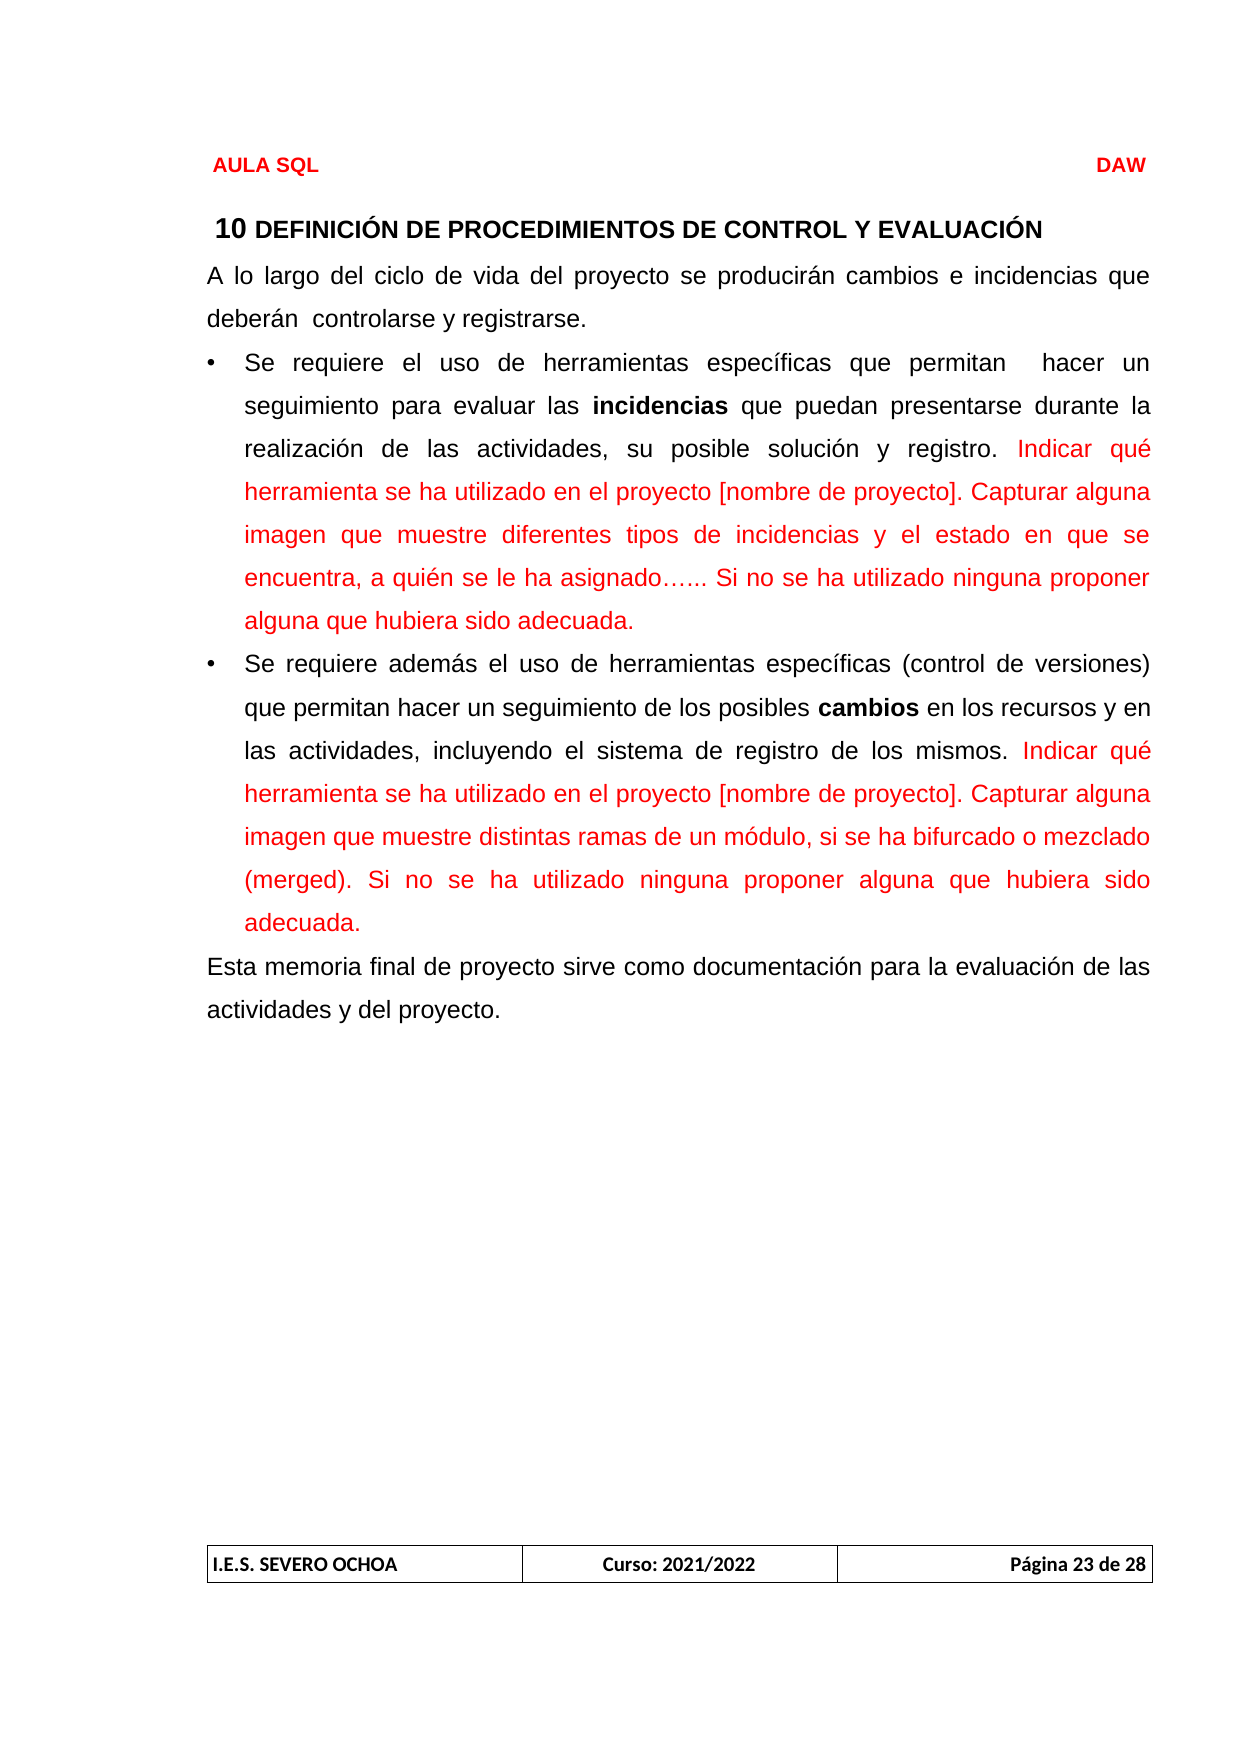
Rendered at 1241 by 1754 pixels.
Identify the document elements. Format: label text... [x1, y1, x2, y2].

text Esta memoria final de proyecto sirve como documentación para la evaluación de las actividades y del proyecto. [169, 951, 1152, 1023]
text A lo largo del ciclo de vida del proyecto se producirán cambios e incidencias que deberán controlarse y registrarse. [169, 261, 1152, 333]
list Se requiere el uso de herramientas específicas que permitan hacer un seguimiento para evaluar las incidencias que puedan presentarse durante la realización de las actividades, su posible solución y registro. Indicar qué herramienta se ha utilizado en el proyecto [nombre de proyecto]. Capturar alguna imagen que muestre diferentes tipos de incidencias y el estado en que se encuentra, a quién se le ha asignado…... Si no se ha utilizado ninguna proponer alguna que hubiera sido adecuada. [207, 347, 1152, 635]
list Se requiere además el uso de herramientas específicas (control de versiones) que permitan hacer un seguimiento de los posibles cambios en los recursos y en las actividades, incluyendo el sistema de registro de los mismos. Indicar qué herramienta se ha utilizado en el proyecto [nombre de proyecto]. Capturar alguna imagen que muestre distintas ramas de un módulo, si se ha bifurcado o mezclado (merged). Si no se ha utilizado ninguna proponer alguna que hubiera sido adecuada. [207, 649, 1152, 937]
subtitle DEFINICIÓN DE PROCEDIMIENTOS DE CONTROL Y EVALUACIÓN [207, 212, 1152, 245]
